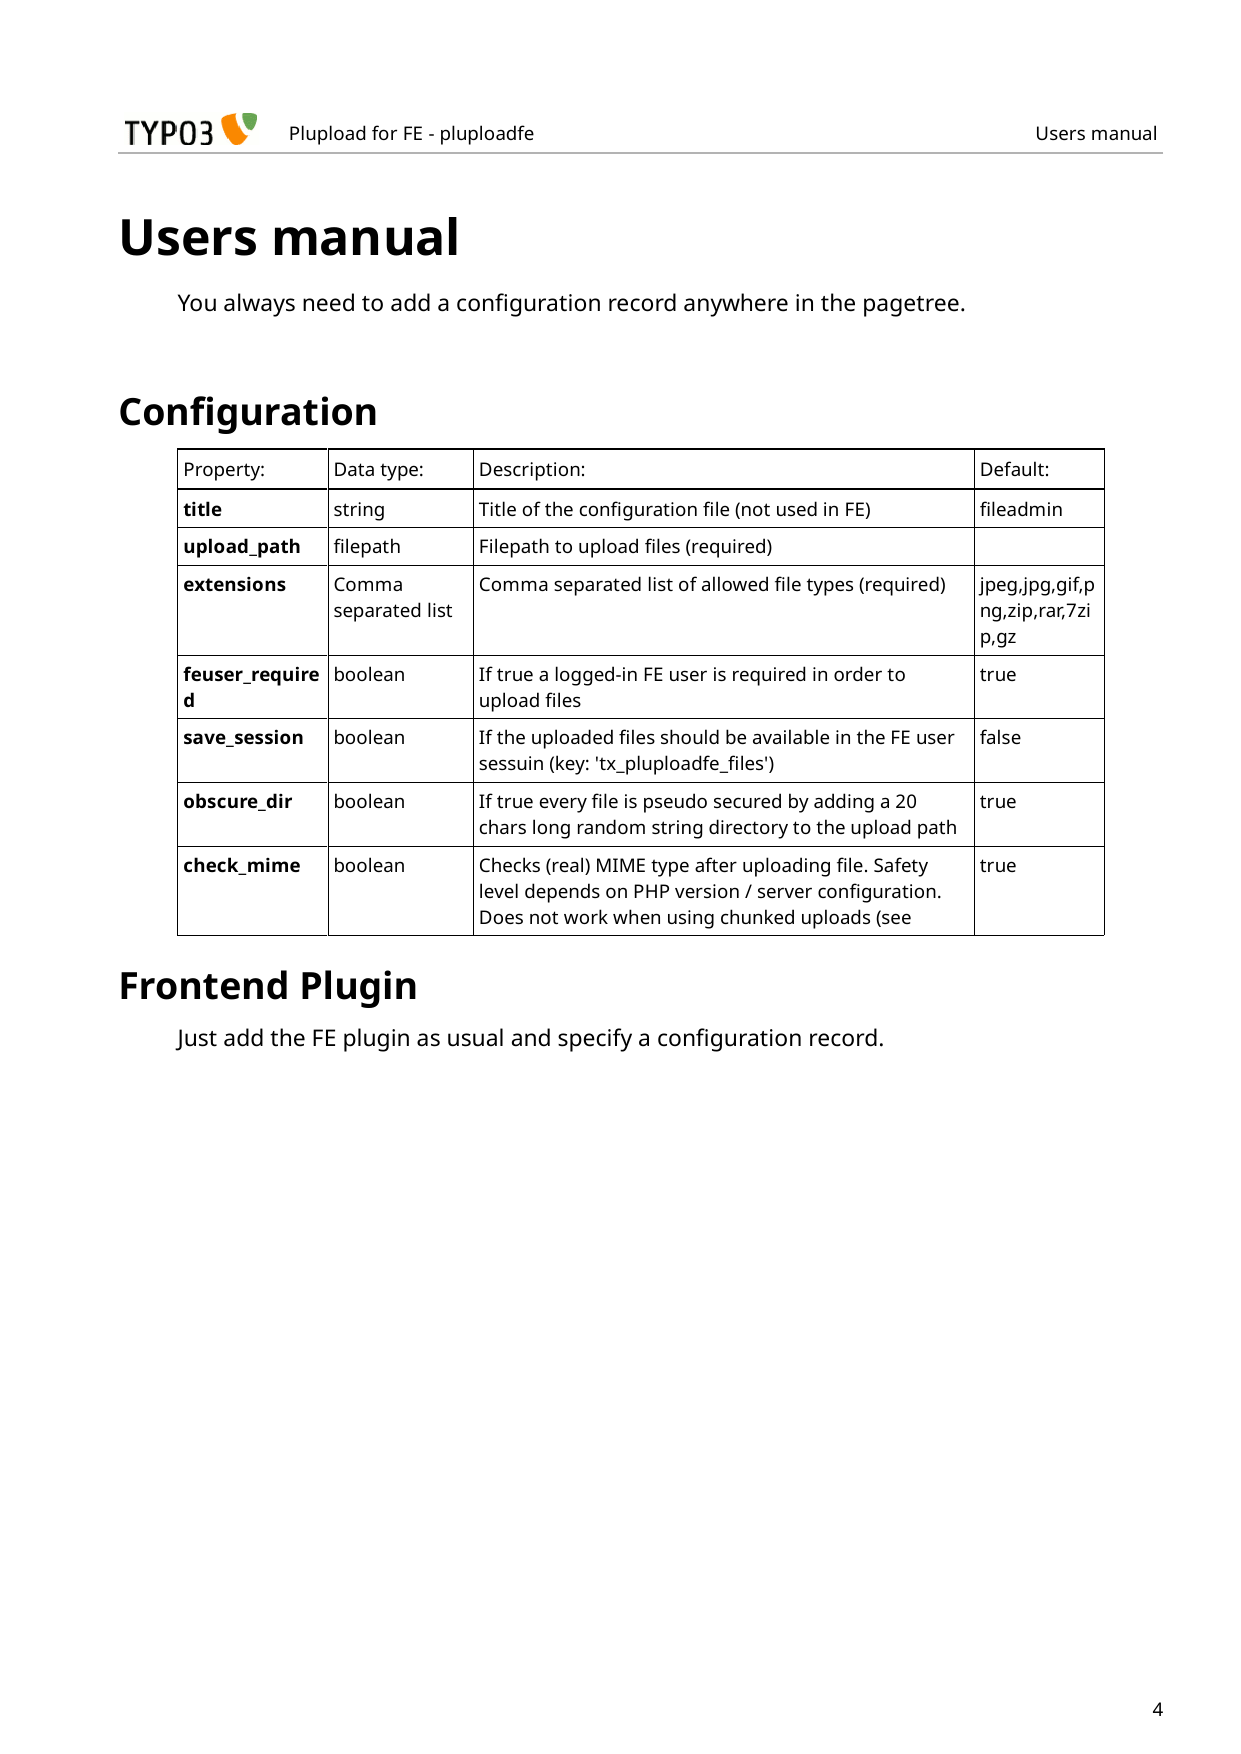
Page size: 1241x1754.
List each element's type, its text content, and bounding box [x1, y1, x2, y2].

table_cell [975, 528, 1104, 565]
table_header Property: [178, 450, 327, 488]
table_cell string [329, 490, 473, 527]
subtitle Just add the FE plugin as usual and specify a configuration record. [177, 1022, 1163, 1053]
table_cell If true a logged-in FE user is required in order to upload files [474, 656, 974, 718]
table_cell jpeg,jpg,gif,png,zip,rar,7zip,gz [975, 566, 1104, 655]
table_header Default: [975, 450, 1104, 488]
table_cell feuser_required [178, 656, 327, 718]
table_cell Checks (real) MIME type after uploading file. Safety level depends on PHP version / server configuration. Does not work when using chunked uploads (see [474, 847, 974, 935]
table_cell Comma separated list [329, 566, 473, 655]
picture [124, 112, 260, 145]
table_cell Title of the configuration file (not used in FE) [474, 490, 974, 527]
subtitle You always need to add a configuration record anywhere in the pagetree. [177, 287, 1163, 318]
table_cell obscure_dir [178, 783, 327, 846]
table_cell boolean [329, 719, 473, 782]
table_cell boolean [329, 783, 473, 846]
table_cell false [975, 719, 1104, 782]
table_cell check_mime [178, 847, 327, 935]
table_cell fileadmin [975, 490, 1104, 527]
subtitle Users manual [118, 202, 1163, 269]
table_cell save_session [178, 719, 327, 782]
table_cell true [975, 847, 1104, 935]
table_cell title [178, 490, 327, 527]
table_cell boolean [329, 847, 473, 935]
table_cell true [975, 783, 1104, 846]
subtitle Frontend Plugin [118, 959, 1163, 1010]
table_cell Filepath to upload files (required) [474, 528, 974, 565]
table_header Description: [474, 450, 974, 488]
table_cell boolean [329, 656, 473, 718]
table_cell If the uploaded files should be available in the FE user sessuin (key: 'tx_pluploadfe_files') [474, 719, 974, 782]
table_header Data type: [329, 450, 473, 488]
table_cell filepath [329, 528, 473, 565]
table_cell Comma separated list of allowed file types (required) [474, 566, 974, 655]
table_cell true [975, 656, 1104, 718]
table_cell upload_path [178, 528, 327, 565]
table_cell If true every file is pseudo secured by adding a 20 chars long random string directory to the upload path [474, 783, 974, 846]
subtitle Configuration [118, 385, 1163, 436]
table_cell extensions [178, 566, 327, 655]
